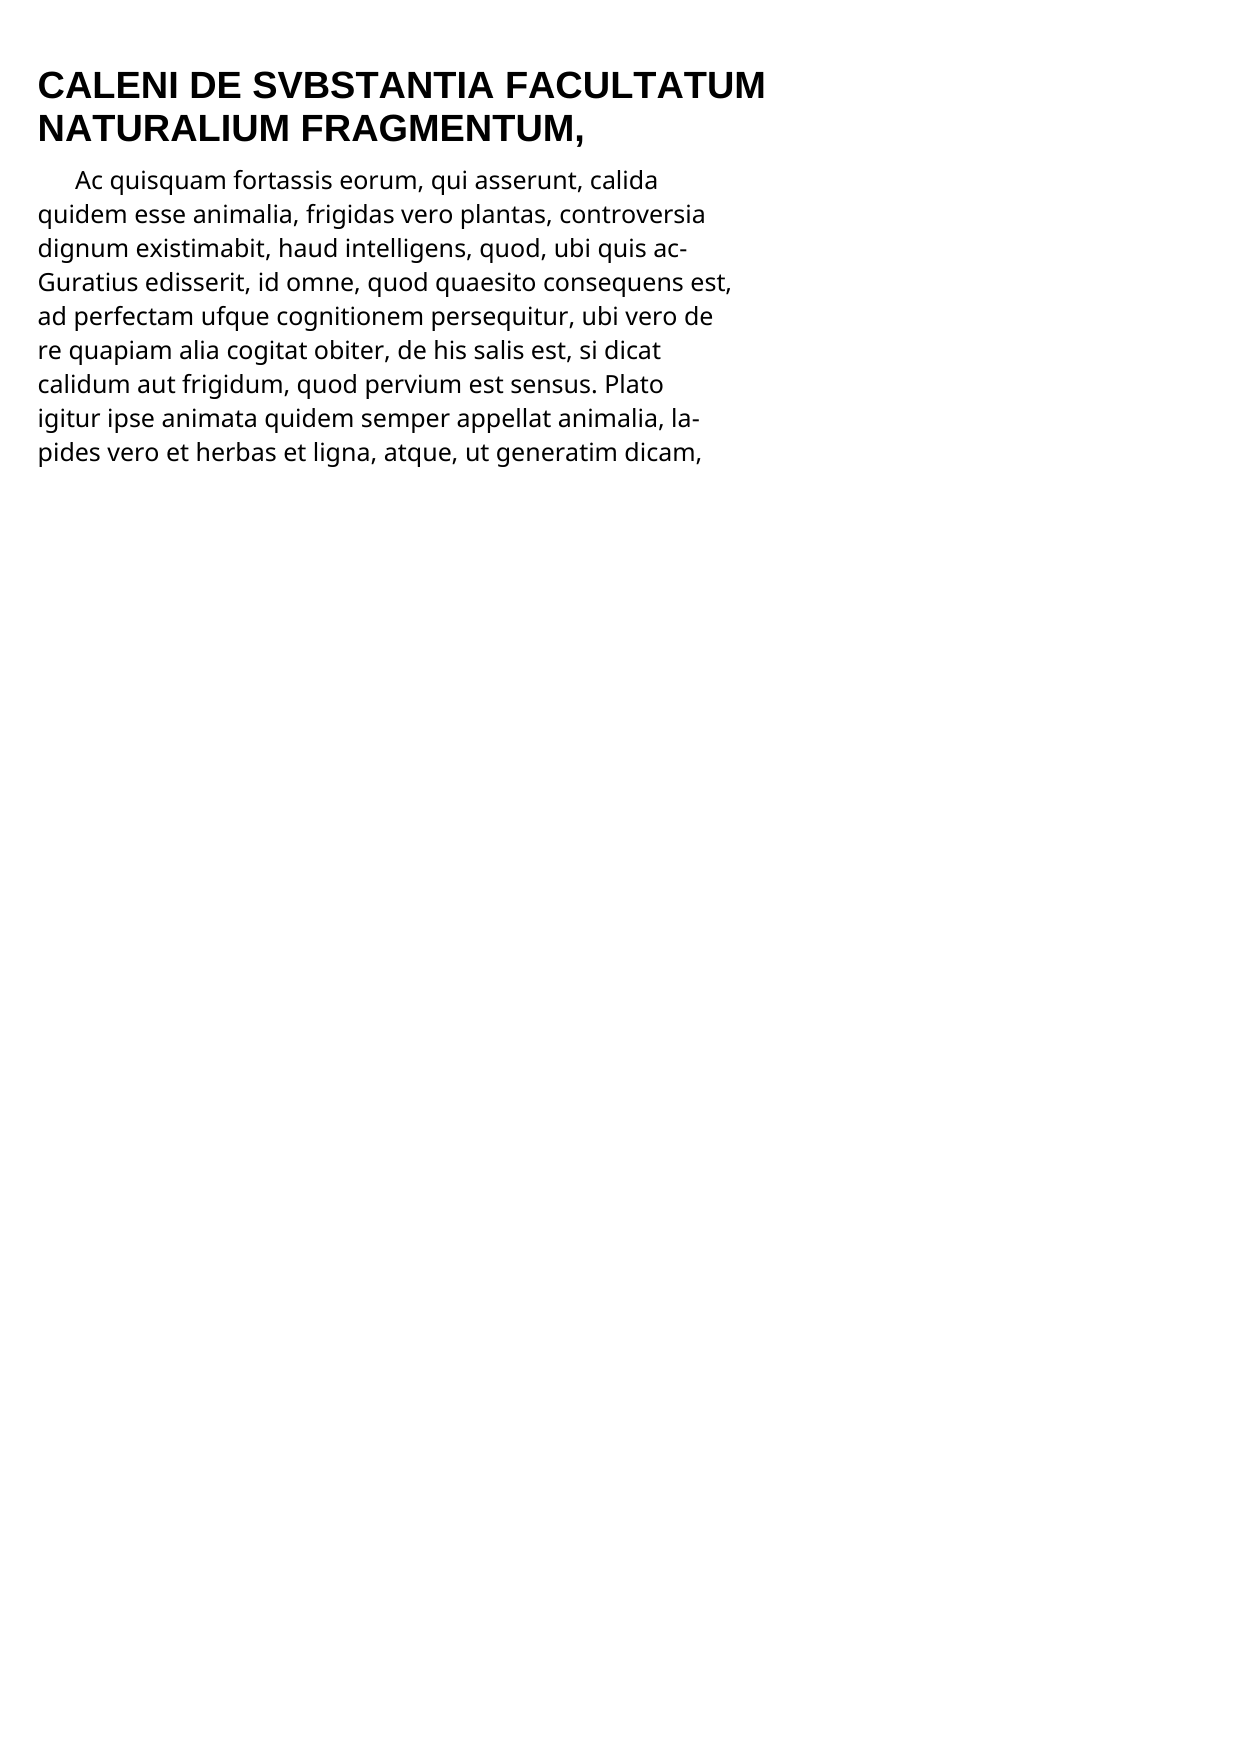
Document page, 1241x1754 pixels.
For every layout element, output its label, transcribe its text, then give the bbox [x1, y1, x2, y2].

text Ac quisquam fortassis eorum, qui asserunt, calida quidem esse animalia, frigidas vero plantas, controversia dignum existimabit, haud intelligens, quod, ubi quis ac- Guratius edisserit, id omne, quod quaesito consequens est, ad perfectam ufque cognitionem persequitur, ubi vero de re quapiam alia cogitat obiter, de his salis est, si dicat calidum aut frigidum, quod pervium est sensus. Plato igitur ipse animata quidem semper appellat animalia, la- pides vero et herbas et ligna, atque, ut generatim dicam, [37, 162, 1203, 469]
subtitle CALENI DE SVBSTANTIA FACULTATUM NATURALIUM FRAGMENTUM, [37, 62, 1203, 150]
